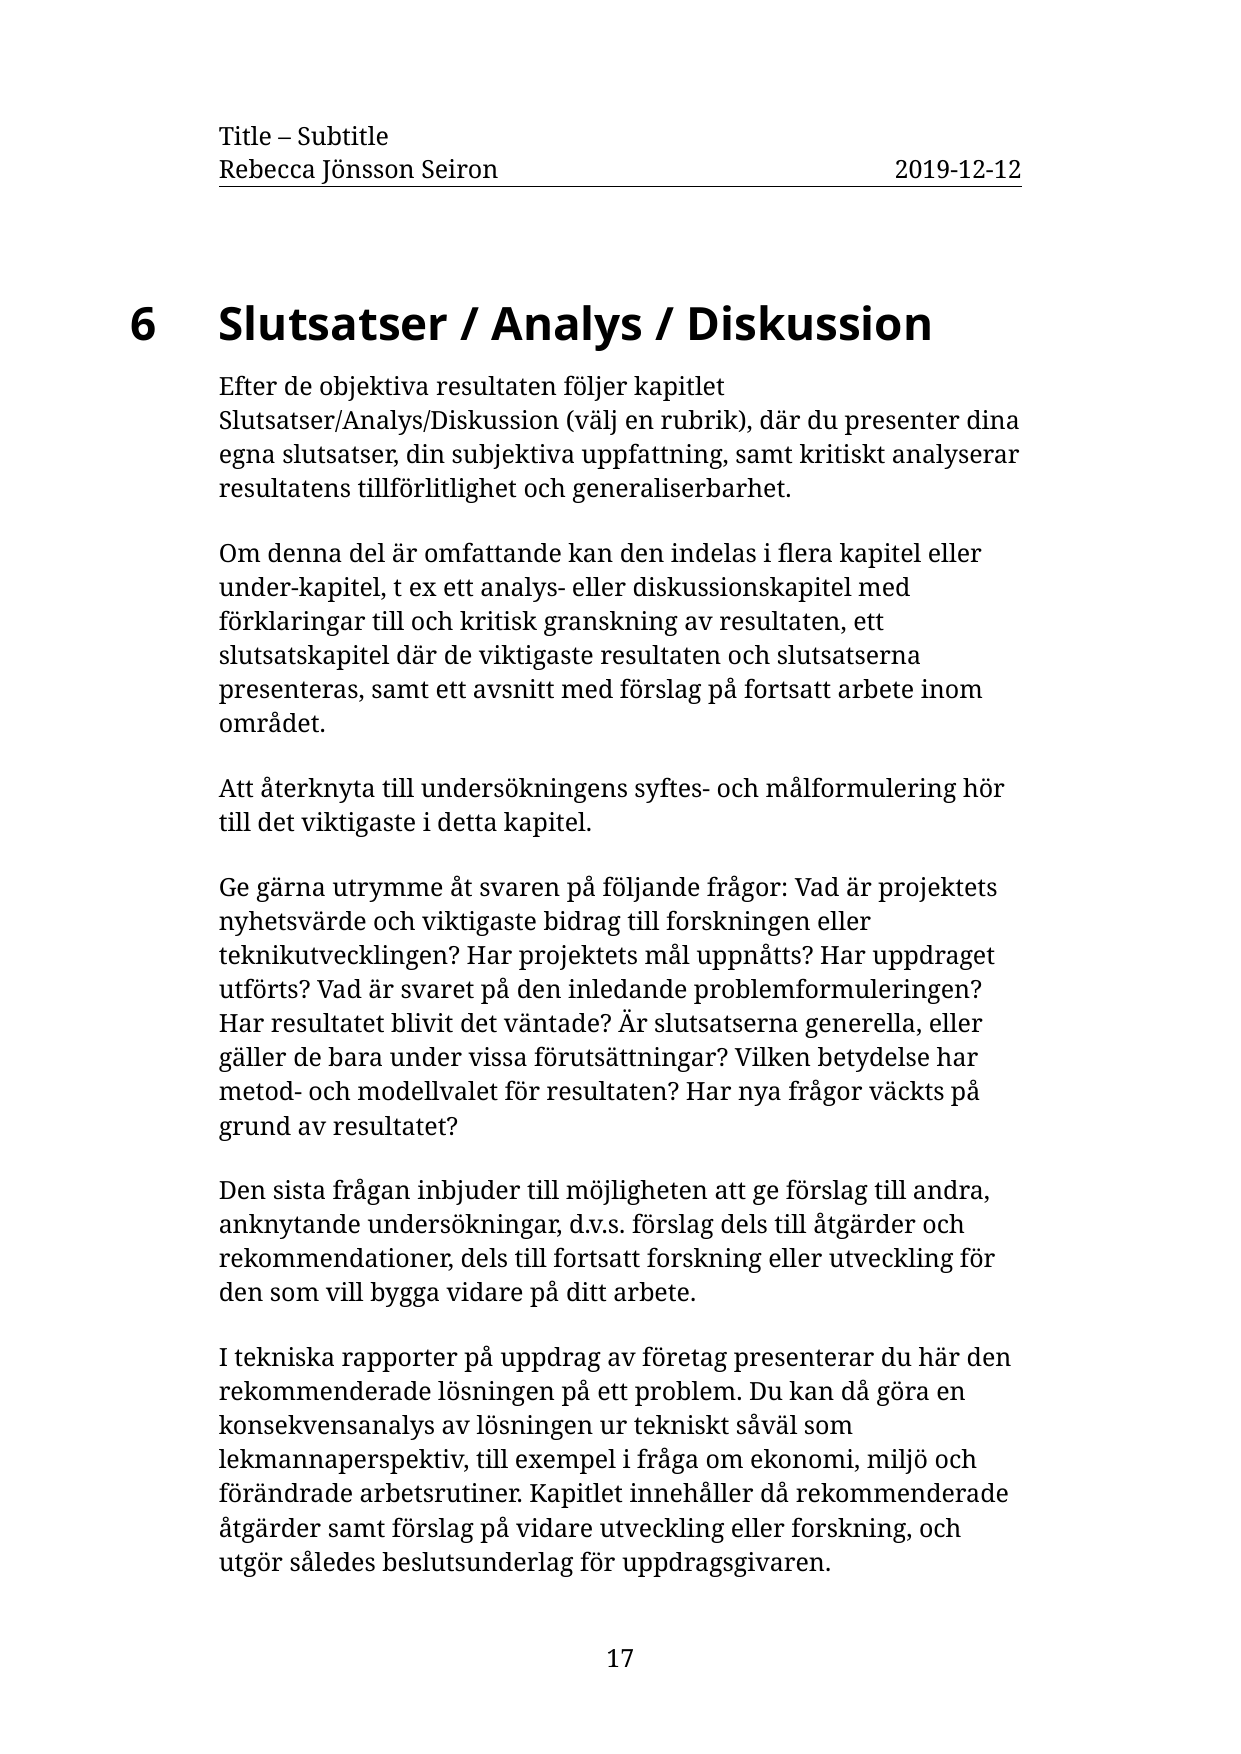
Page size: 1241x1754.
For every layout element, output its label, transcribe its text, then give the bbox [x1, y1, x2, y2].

text Den sista frågan inbjuder till möjligheten att ge förslag till andra, anknytande undersökningar, d.v.s. förslag dels till åtgärder och rekommendationer, dels till fortsatt forskning eller utveckling för den som vill bygga vidare på ditt arbete. [218, 1173, 1022, 1309]
text Efter de objektiva resultaten följer kapitlet Slutsatser/Analys/Diskussion (välj en rubrik), där du presenter dina egna slutsatser, din subjektiva uppfattning, samt kritiskt analyserar resultatens tillförlitlighet och generaliserbarhet. [218, 369, 1022, 505]
subtitle Slutsatser / Analys / Diskussion [130, 291, 1022, 353]
text Om denna del är omfattande kan den indelas i flera kapitel eller under-kapitel, t ex ett analys- eller diskussionskapitel med förklaringar till och kritisk granskning av resultaten, ett slutsatskapitel där de viktigaste resultaten och slutsatserna presenteras, samt ett avsnitt med förslag på fortsatt arbete inom området. [218, 536, 1022, 740]
text Att återknyta till undersökningens syftes- och målformulering hör till det viktigaste i detta kapitel. [218, 771, 1022, 839]
text Ge gärna utrymme åt svaren på följande frågor: Vad är projektets nyhetsvärde och viktigaste bidrag till forskningen eller teknikutvecklingen? Har projektets mål uppnåtts? Har uppdraget utförts? Vad är svaret på den inledande problemformuleringen? Har resultatet blivit det väntade? Är slutsatserna generella, eller gäller de bara under vissa förutsättningar? Vilken betydelse har metod- och modellvalet för resultaten? Har nya frågor väckts på grund av resultatet? [218, 870, 1022, 1142]
text I tekniska rapporter på uppdrag av företag presenterar du här den rekommenderade lösningen på ett problem. Du kan då göra en konsekvensanalys av lösningen ur tekniskt såväl som lekmannaperspektiv, till exempel i fråga om ekonomi, miljö och förändrade arbetsrutiner. Kapitlet innehåller då rekommenderade åtgärder samt förslag på vidare utveckling eller forskning, och utgör således beslutsunderlag för uppdragsgivaren. [218, 1340, 1022, 1578]
